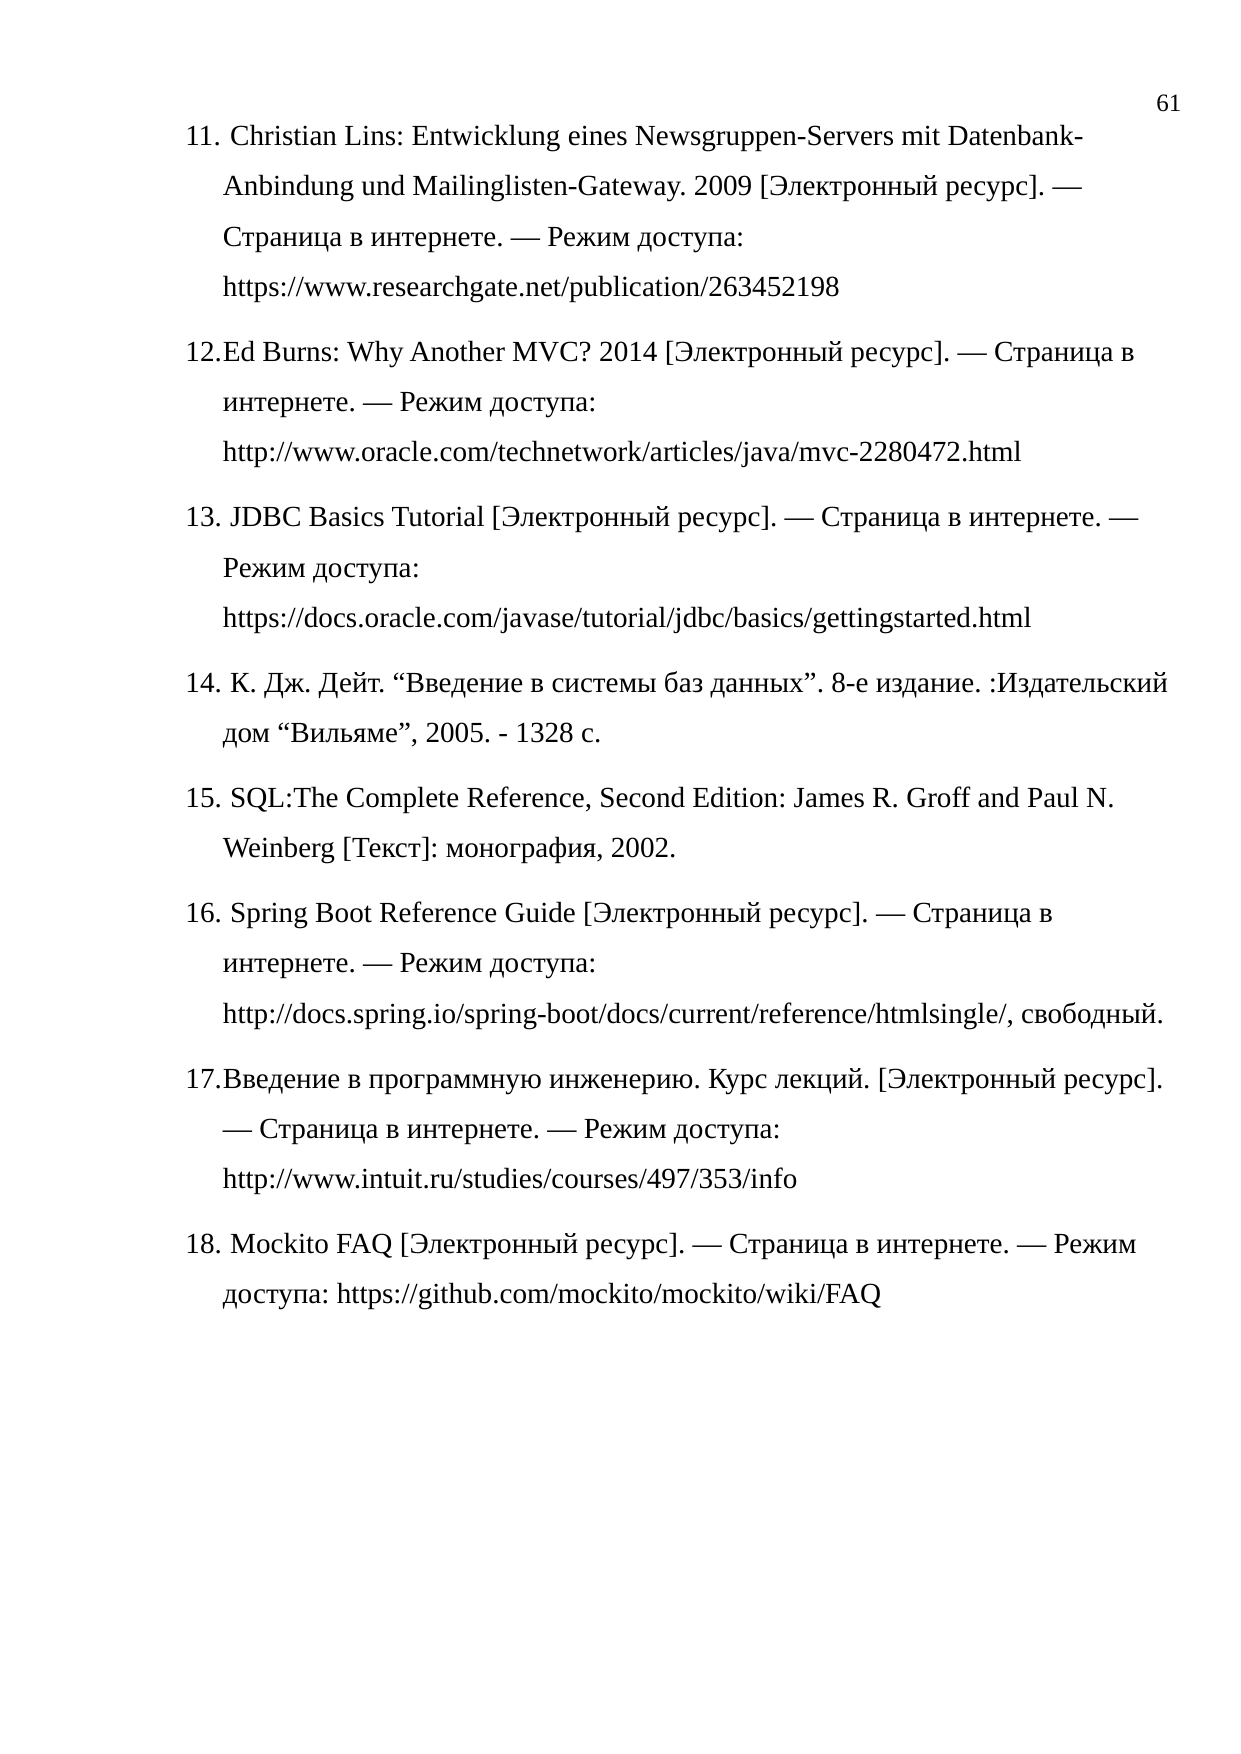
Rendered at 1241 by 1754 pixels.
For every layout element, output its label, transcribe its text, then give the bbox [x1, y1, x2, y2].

list Christian Lins: Entwicklung eines Newsgruppen-Servers mit Datenbank-Anbindung und Mailinglisten-Gateway. 2009 [Электронный ресурс]. — Страница в интернете. — Режим доступа: https://www.researchgate.net/publication/263452198 [185, 118, 1181, 302]
list Введение в программную инженерию. Курс лекций. [Электронный ресурс]. — Страница в интернете. — Режим доступа: http://www.intuit.ru/studies/courses/497/353/info [185, 1061, 1181, 1195]
list SQL:The Complete Reference, Second Edition: James R. Groff and Paul N. Weinberg [Текст]: монография, 2002. [185, 780, 1181, 864]
list Mockito FAQ [Электронный ресурс]. — Страница в интернете. — Режим доступа: https://github.com/mockito/mockito/wiki/FAQ [185, 1226, 1181, 1310]
list JDBC Basics Tutorial [Электронный ресурс]. — Страница в интернете. — Режим доступа: https://docs.oracle.com/javase/tutorial/jdbc/basics/gettingstarted.html [185, 499, 1181, 633]
list К. Дж. Дейт. “Введение в системы баз данных”. 8-е издание. :Издательский дом “Вильяме”, 2005. - 1328 с. [185, 665, 1181, 749]
list Ed Burns: Why Another MVC? 2014 [Электронный ресурс]. — Страница в интернете. — Режим доступа: http://www.oracle.com/technetwork/articles/java/mvc-2280472.html [185, 334, 1181, 468]
list Spring Boot Reference Guide [Электронный ресурс]. — Страница в интернете. — Режим доступа: http://docs.spring.io/spring-boot/docs/current/reference/htmlsingle/, свободный. [185, 895, 1181, 1029]
